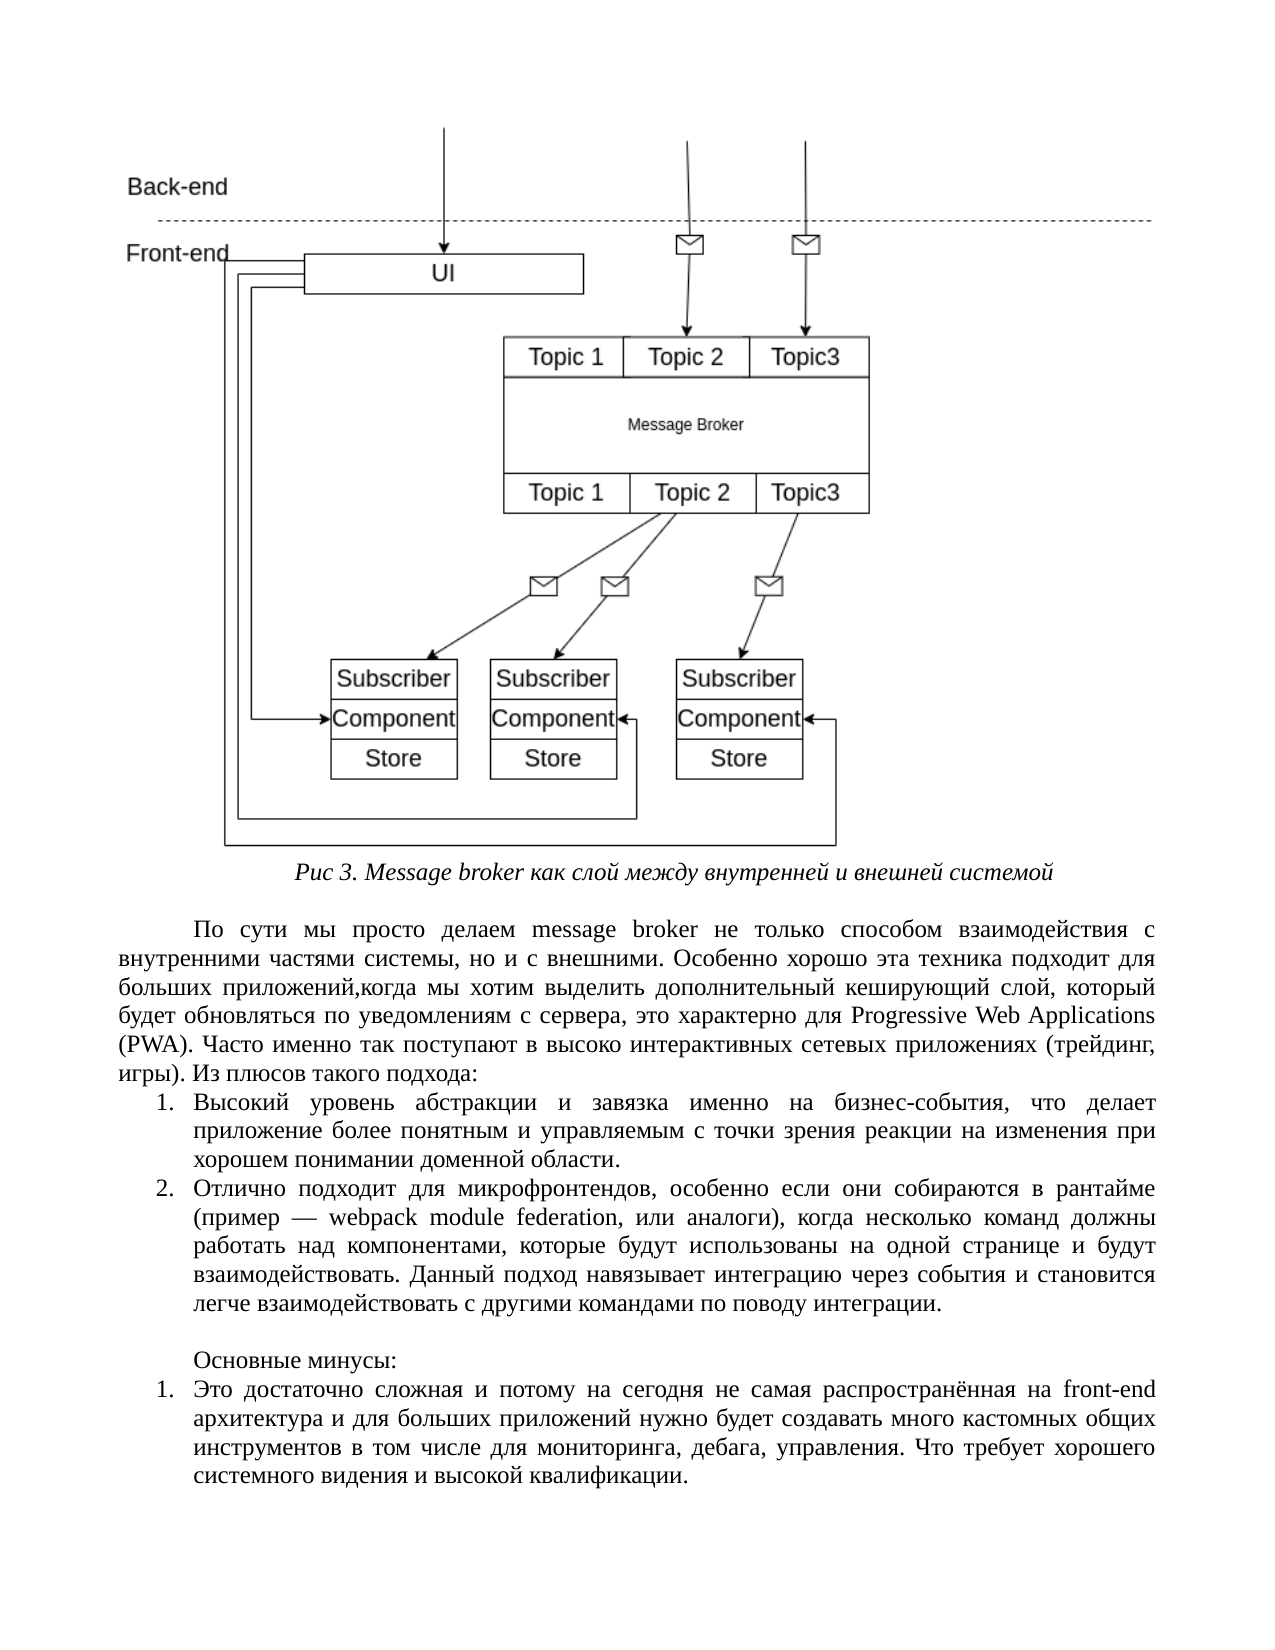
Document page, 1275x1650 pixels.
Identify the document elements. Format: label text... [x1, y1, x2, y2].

text Основные минусы: [118, 1345, 1157, 1374]
list Отлично подходит для микрофронтендов, особенно если они собираются в рантайме (пример — webpack module federation, или аналоги), когда несколько команд должны работать над компонентами, которые будут использованы на одной странице и будут взаимодействовать. Данный подход навязывает интеграцию через события и становится легче взаимодействовать с другими командами по поводу интеграции. [156, 1173, 1157, 1317]
list Это достаточно сложная и потому на сегодня не самая распространённая на front-end архитектура и для больших приложений нужно будет создавать много кастомных общих инструментов в том числе для мониторинга, дебага, управления. Что требует хорошего системного видения и высокой квалификации. [156, 1374, 1157, 1489]
list Высокий уровень абстракции и завязка именно на бизнес-события, что делает приложение более понятным и управляемым с точки зрения реакции на изменения при хорошем понимании доменной области. [156, 1087, 1157, 1173]
picture [118, 118, 1157, 857]
text По сути мы просто делаем message broker не только способом взаимодействия с внутренними частями системы, но и с внешними. Особенно хорошо эта техника подходит для больших приложений,когда мы хотим выделить дополнительный кеширующий слой, который будет обновляться по уведомлениям с сервера, это характерно для Progressive Web Applications (PWA). Часто именно так поступают в высоко интерактивных сетевых приложениях (трейдинг, игры). Из плюсов такого подхода: [118, 914, 1157, 1087]
text Рис 3. Message broker как слой между внутренней и внешней системой [118, 857, 1157, 885]
